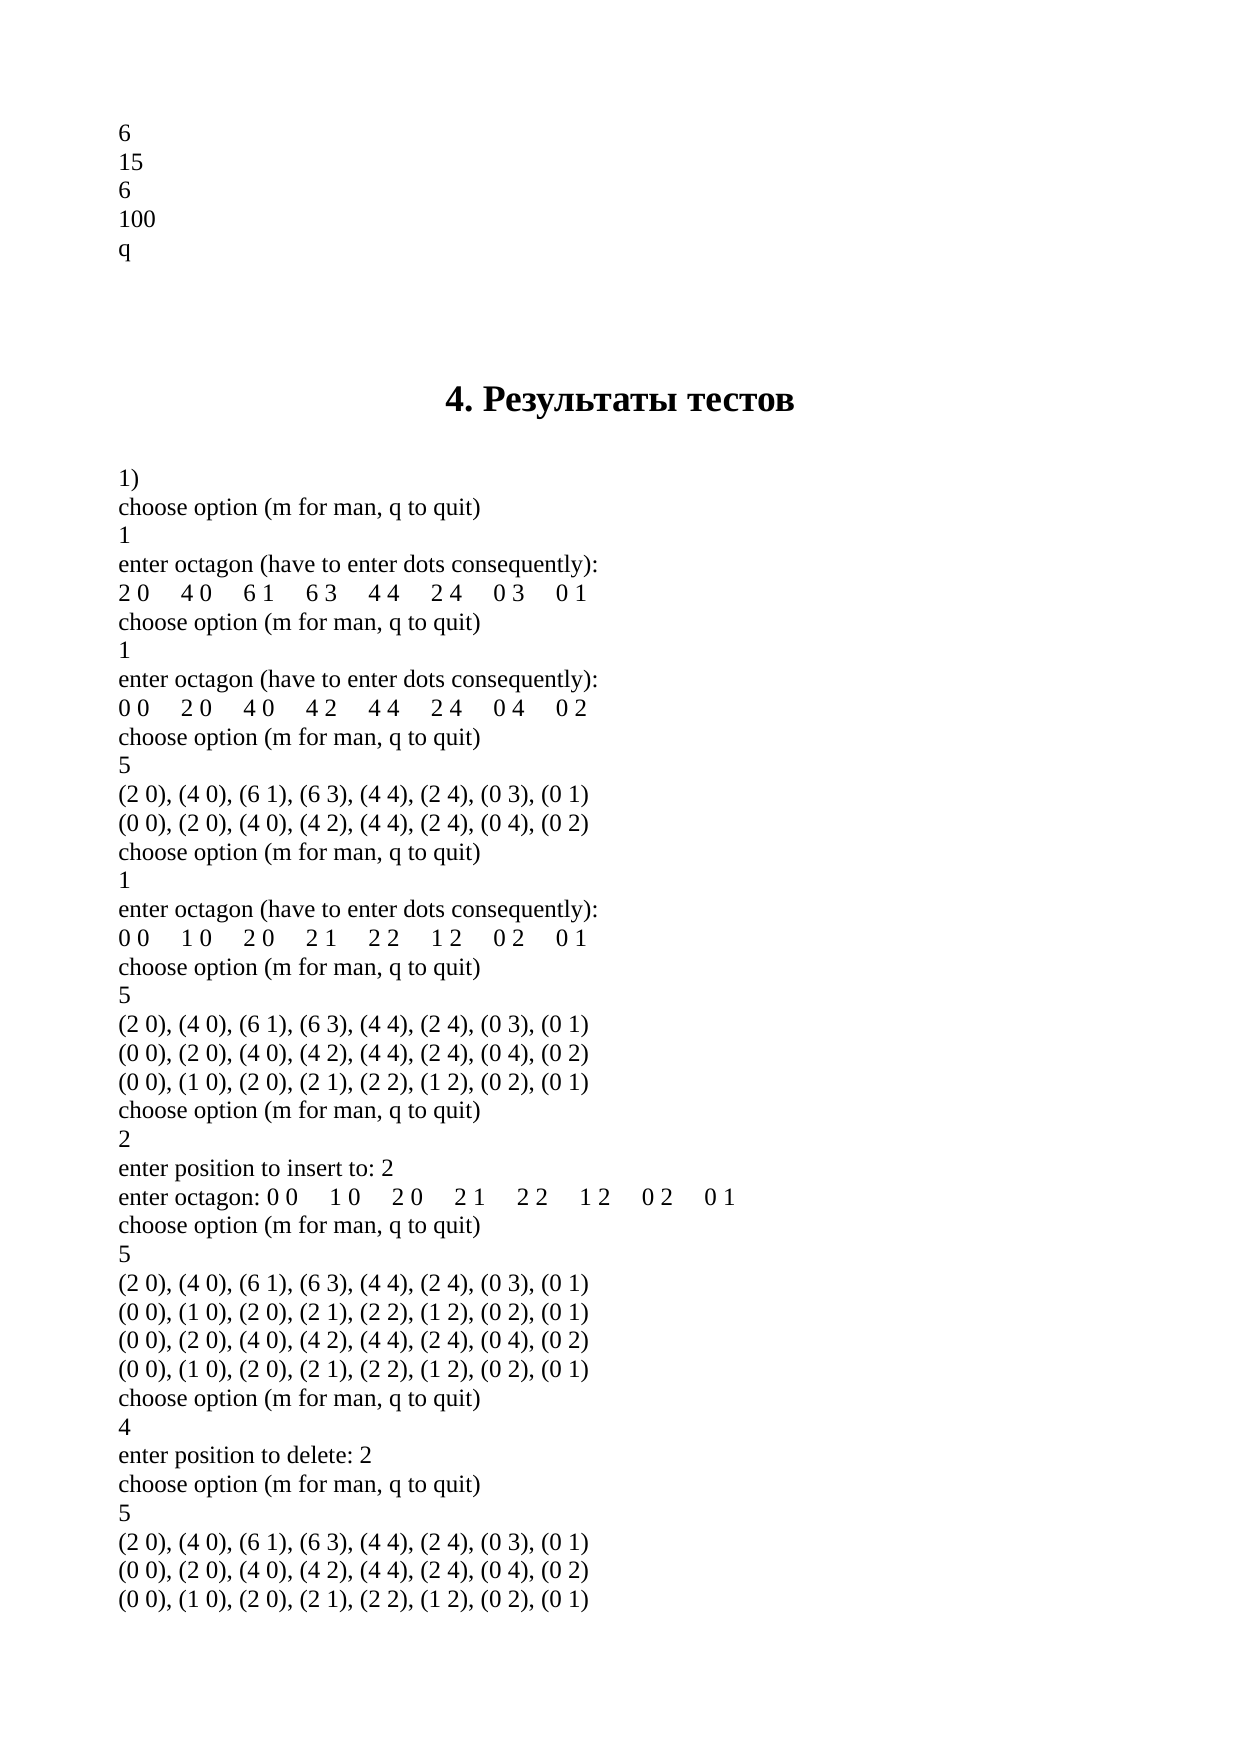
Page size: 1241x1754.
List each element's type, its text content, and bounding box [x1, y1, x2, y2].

text (0 0), (1 0), (2 0), (2 1), (2 2), (1 2), (0 2), (0 1) [118, 1584, 1122, 1613]
text (0 0), (1 0), (2 0), (2 1), (2 2), (1 2), (0 2), (0 1) [118, 1067, 1122, 1096]
text choose option (m for man, q to quit) [118, 722, 1122, 751]
text 5 [118, 1498, 1122, 1527]
text 2 0 4 0 6 1 6 3 4 4 2 4 0 3 0 1 [118, 578, 1122, 607]
text 2 [118, 1124, 1122, 1153]
text 5 [118, 751, 1122, 779]
text enter octagon: 0 0 1 0 2 0 2 1 2 2 1 2 0 2 0 1 [118, 1182, 1122, 1211]
text choose option (m for man, q to quit) [118, 607, 1122, 636]
text 0 0 2 0 4 0 4 2 4 4 2 4 0 4 0 2 [118, 693, 1122, 722]
text (0 0), (2 0), (4 0), (4 2), (4 4), (2 4), (0 4), (0 2) [118, 1556, 1122, 1584]
text (0 0), (2 0), (4 0), (4 2), (4 4), (2 4), (0 4), (0 2) [118, 1038, 1122, 1067]
text 0 0 1 0 2 0 2 1 2 2 1 2 0 2 0 1 [118, 923, 1122, 952]
text 1 [118, 866, 1122, 894]
text 1 [118, 521, 1122, 549]
text 4 [118, 1412, 1122, 1441]
text (2 0), (4 0), (6 1), (6 3), (4 4), (2 4), (0 3), (0 1) [118, 1527, 1122, 1556]
text enter position to insert to: 2 [118, 1153, 1122, 1182]
text (2 0), (4 0), (6 1), (6 3), (4 4), (2 4), (0 3), (0 1) [118, 1009, 1122, 1038]
text 4. Результаты тестов [118, 377, 1122, 420]
text 100 [118, 204, 1122, 233]
text enter position to delete: 2 [118, 1441, 1122, 1469]
text (0 0), (2 0), (4 0), (4 2), (4 4), (2 4), (0 4), (0 2) [118, 808, 1122, 837]
text choose option (m for man, q to quit) [118, 1383, 1122, 1412]
text enter octagon (have to enter dots consequently): [118, 894, 1122, 923]
text 6 [118, 118, 1122, 147]
text (2 0), (4 0), (6 1), (6 3), (4 4), (2 4), (0 3), (0 1) [118, 1268, 1122, 1297]
text q [118, 233, 1122, 262]
text 6 [118, 176, 1122, 204]
text 5 [118, 1239, 1122, 1268]
text (2 0), (4 0), (6 1), (6 3), (4 4), (2 4), (0 3), (0 1) [118, 779, 1122, 808]
text (0 0), (2 0), (4 0), (4 2), (4 4), (2 4), (0 4), (0 2) [118, 1326, 1122, 1354]
text (0 0), (1 0), (2 0), (2 1), (2 2), (1 2), (0 2), (0 1) [118, 1354, 1122, 1383]
text enter octagon (have to enter dots consequently): [118, 664, 1122, 693]
text choose option (m for man, q to quit) [118, 1096, 1122, 1124]
text choose option (m for man, q to quit) [118, 837, 1122, 866]
text 15 [118, 147, 1122, 176]
text choose option (m for man, q to quit) [118, 1211, 1122, 1239]
text choose option (m for man, q to quit) [118, 492, 1122, 521]
text (0 0), (1 0), (2 0), (2 1), (2 2), (1 2), (0 2), (0 1) [118, 1297, 1122, 1326]
text 1 [118, 636, 1122, 664]
text choose option (m for man, q to quit) [118, 1469, 1122, 1498]
text enter octagon (have to enter dots consequently): [118, 549, 1122, 578]
text 5 [118, 981, 1122, 1009]
text choose option (m for man, q to quit) [118, 952, 1122, 981]
text 1) [118, 463, 1122, 492]
